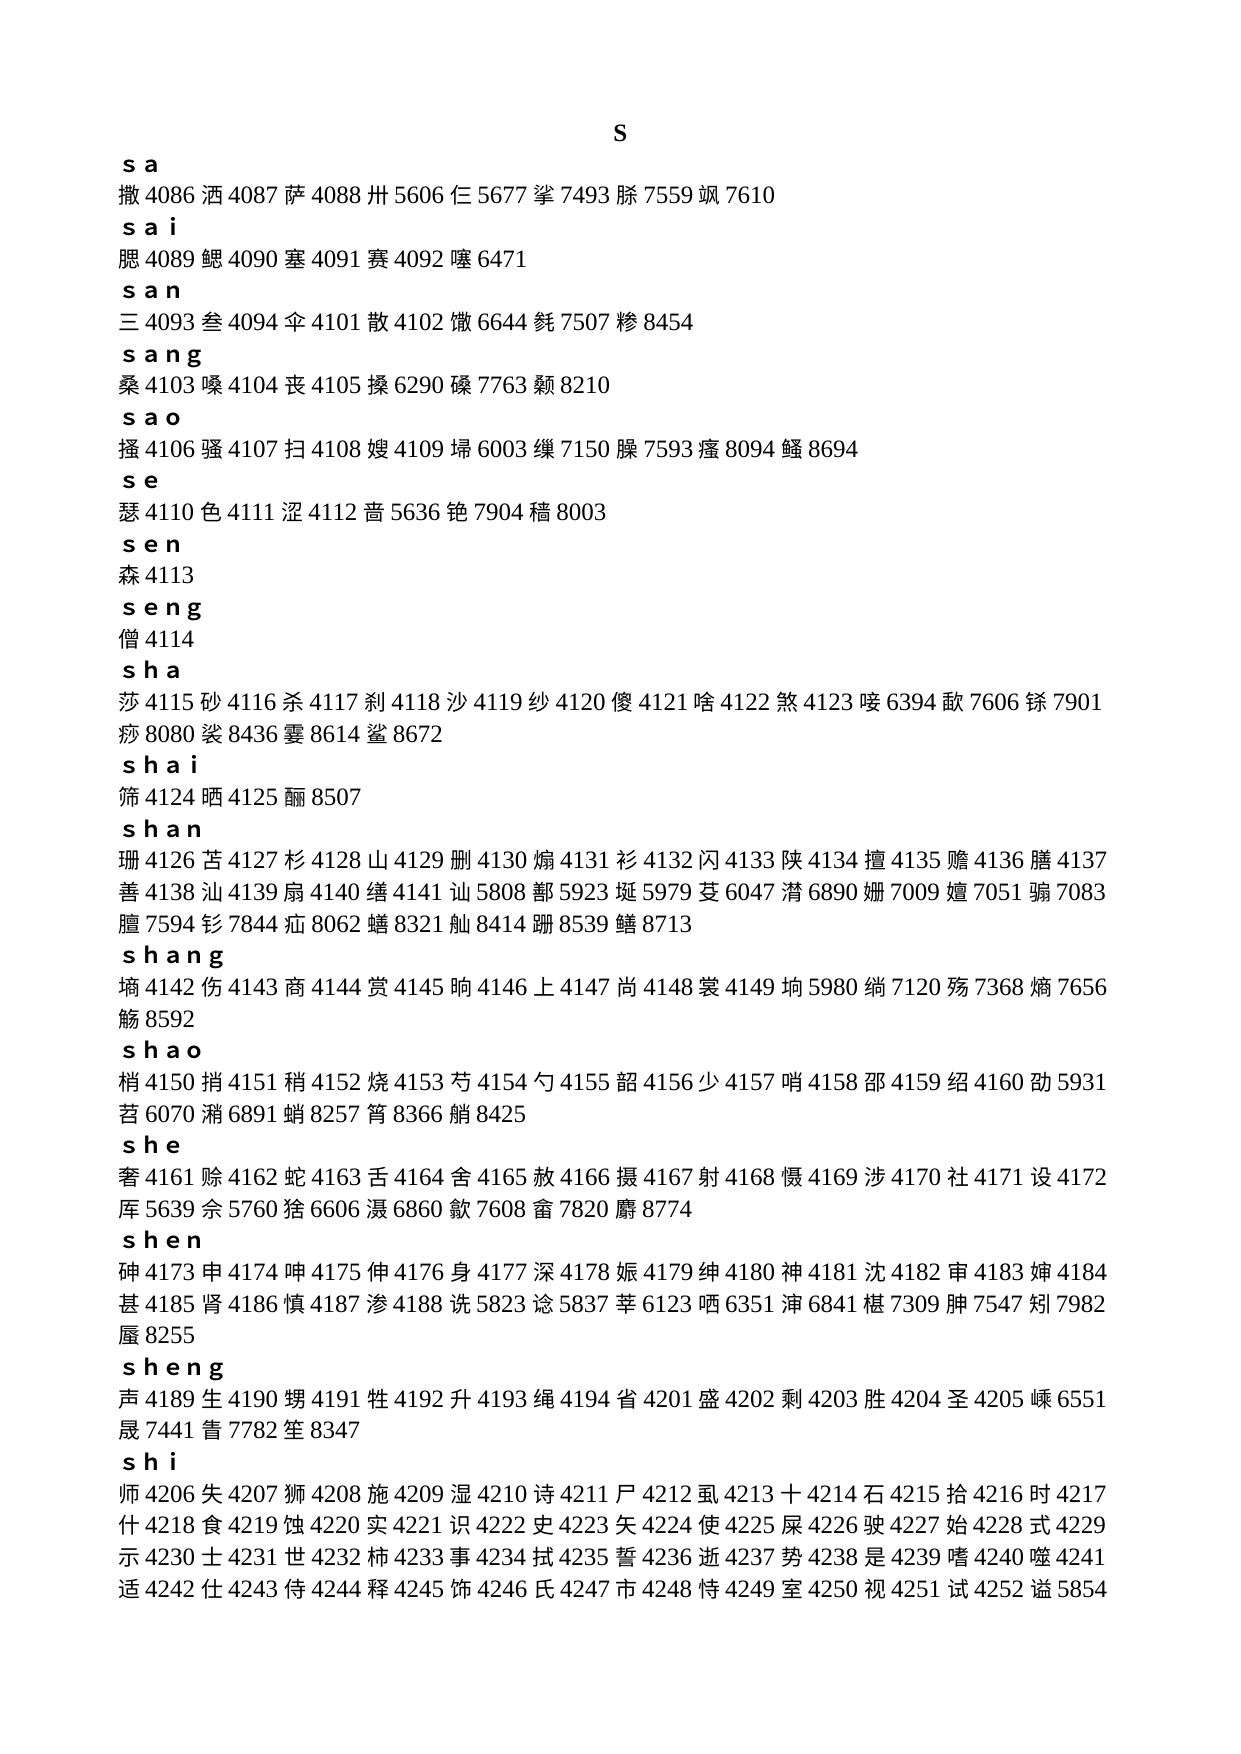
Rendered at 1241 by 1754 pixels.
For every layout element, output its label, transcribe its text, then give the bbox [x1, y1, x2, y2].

text ｓｈｅ [118, 1128, 1122, 1160]
text ｓａｎｇ [118, 337, 1122, 368]
text 腮 4089 鳃 4090 塞 4091 赛 4092 噻 6471 [118, 242, 1122, 273]
text ｓｈｅｎｇ [118, 1350, 1122, 1382]
text ｓａｉ [118, 210, 1122, 242]
text ｓｈａｎ [118, 812, 1122, 843]
text ｓａ [118, 147, 1122, 178]
text ｓｅ [118, 463, 1122, 495]
text 声 4189 生 4190 甥 4191 牲 4192 升 4193 绳 4194 省 4201盛 4202 剩 4203 胜 4204 圣 4205 嵊 6551 晟 7441 眚 7782笙 8347 [118, 1382, 1122, 1445]
text ｓｈｅｎ [118, 1223, 1122, 1255]
text 僧 4114 [118, 622, 1122, 653]
text 搔 4106 骚 4107 扫 4108 嫂 4109 埽 6003 缫 7150 臊 7593瘙 8094 鳋 8694 [118, 432, 1122, 463]
text 梢 4150 捎 4151 稍 4152 烧 4153 芍 4154 勺 4155 韶 4156少 4157 哨 4158 邵 4159 绍 4160 劭 5931 苕 6070 潲 6891蛸 8257 筲 8366 艄 8425 [118, 1065, 1122, 1128]
text 撒 4086 洒 4087 萨 4088 卅 5606 仨 5677 挲 7493 脎 7559飒 7610 [118, 178, 1122, 210]
text 珊 4126 苫 4127 杉 4128 山 4129 删 4130 煽 4131 衫 4132闪 4133 陕 4134 擅 4135 赡 4136 膳 4137 善 4138 汕 4139扇 4140 缮 4141 讪 5808 鄯 5923 埏 5979 芟 6047 潸 6890姗 7009 嬗 7051 骟 7083 膻 7594 钐 7844 疝 8062 蟮 8321舢 8414 跚 8539 鳝 8713 [118, 843, 1122, 938]
text 桑 4103 嗓 4104 丧 4105 搡 6290 磉 7763 颡 8210 [118, 368, 1122, 400]
text 砷 4173 申 4174 呻 4175 伸 4176 身 4177 深 4178 娠 4179绅 4180 神 4181 沈 4182 审 4183 婶 4184 甚 4185 肾 4186慎 4187 渗 4188 诜 5823 谂 5837 莘 6123 哂 6351 渖 6841椹 7309 胂 7547 矧 7982 蜃 8255 [118, 1255, 1122, 1350]
text ｓｈａ [118, 653, 1122, 685]
text 墒 4142 伤 4143 商 4144 赏 4145 晌 4146 上 4147 尚 4148裳 4149 垧 5980 绱 7120 殇 7368 熵 7656 觞 8592 [118, 970, 1122, 1033]
text S [118, 118, 1122, 147]
text 莎 4115 砂 4116 杀 4117 刹 4118 沙 4119 纱 4120 傻 4121啥 4122 煞 4123 唼 6394 歃 7606 铩 7901 痧 8080 裟 8436霎 8614 鲨 8672 [118, 685, 1122, 748]
text ｓｈｉ [118, 1445, 1122, 1477]
text 森 4113 [118, 558, 1122, 590]
text ｓｈａｏ [118, 1033, 1122, 1065]
text ｓｈａｉ [118, 748, 1122, 780]
text 三 4093 叁 4094 伞 4101 散 4102 馓 6644 毵 7507 糁 8454 [118, 305, 1122, 337]
text 瑟 4110 色 4111 涩 4112 啬 5636 铯 7904 穑 8003 [118, 495, 1122, 527]
text 筛 4124 晒 4125 酾 8507 [118, 780, 1122, 812]
text 师 4206 失 4207 狮 4208 施 4209 湿 4210 诗 4211 尸 4212虱 4213 十 4214 石 4215 拾 4216 时 4217 什 4218 食 4219蚀 4220 实 4221 识 4222 史 4223 矢 4224 使 4225 屎 4226驶 4227 始 4228 式 4229 示 4230 士 4231 世 4232 柿 4233事 4234 拭 4235 誓 4236 逝 4237 势 4238 是 4239 嗜 4240噬 4241 适 4242 仕 4243 侍 4244 释 4245 饰 4246 氏 4247市 4248 恃 4249 室 4250 视 4251 试 4252 谥 5854 [118, 1477, 1122, 1603]
text ｓｅｎ [118, 527, 1122, 558]
text 奢 4161 赊 4162 蛇 4163 舌 4164 舍 4165 赦 4166 摄 4167射 4168 慑 4169 涉 4170 社 4171 设 4172 厍 5639 佘 5760猞 6606 滠 6860 歙 7608 畲 7820 麝 8774 [118, 1160, 1122, 1223]
text ｓｈａｎｇ [118, 938, 1122, 970]
text ｓａｏ [118, 400, 1122, 432]
text ｓｅｎｇ [118, 590, 1122, 622]
text ｓａｎ [118, 273, 1122, 305]
